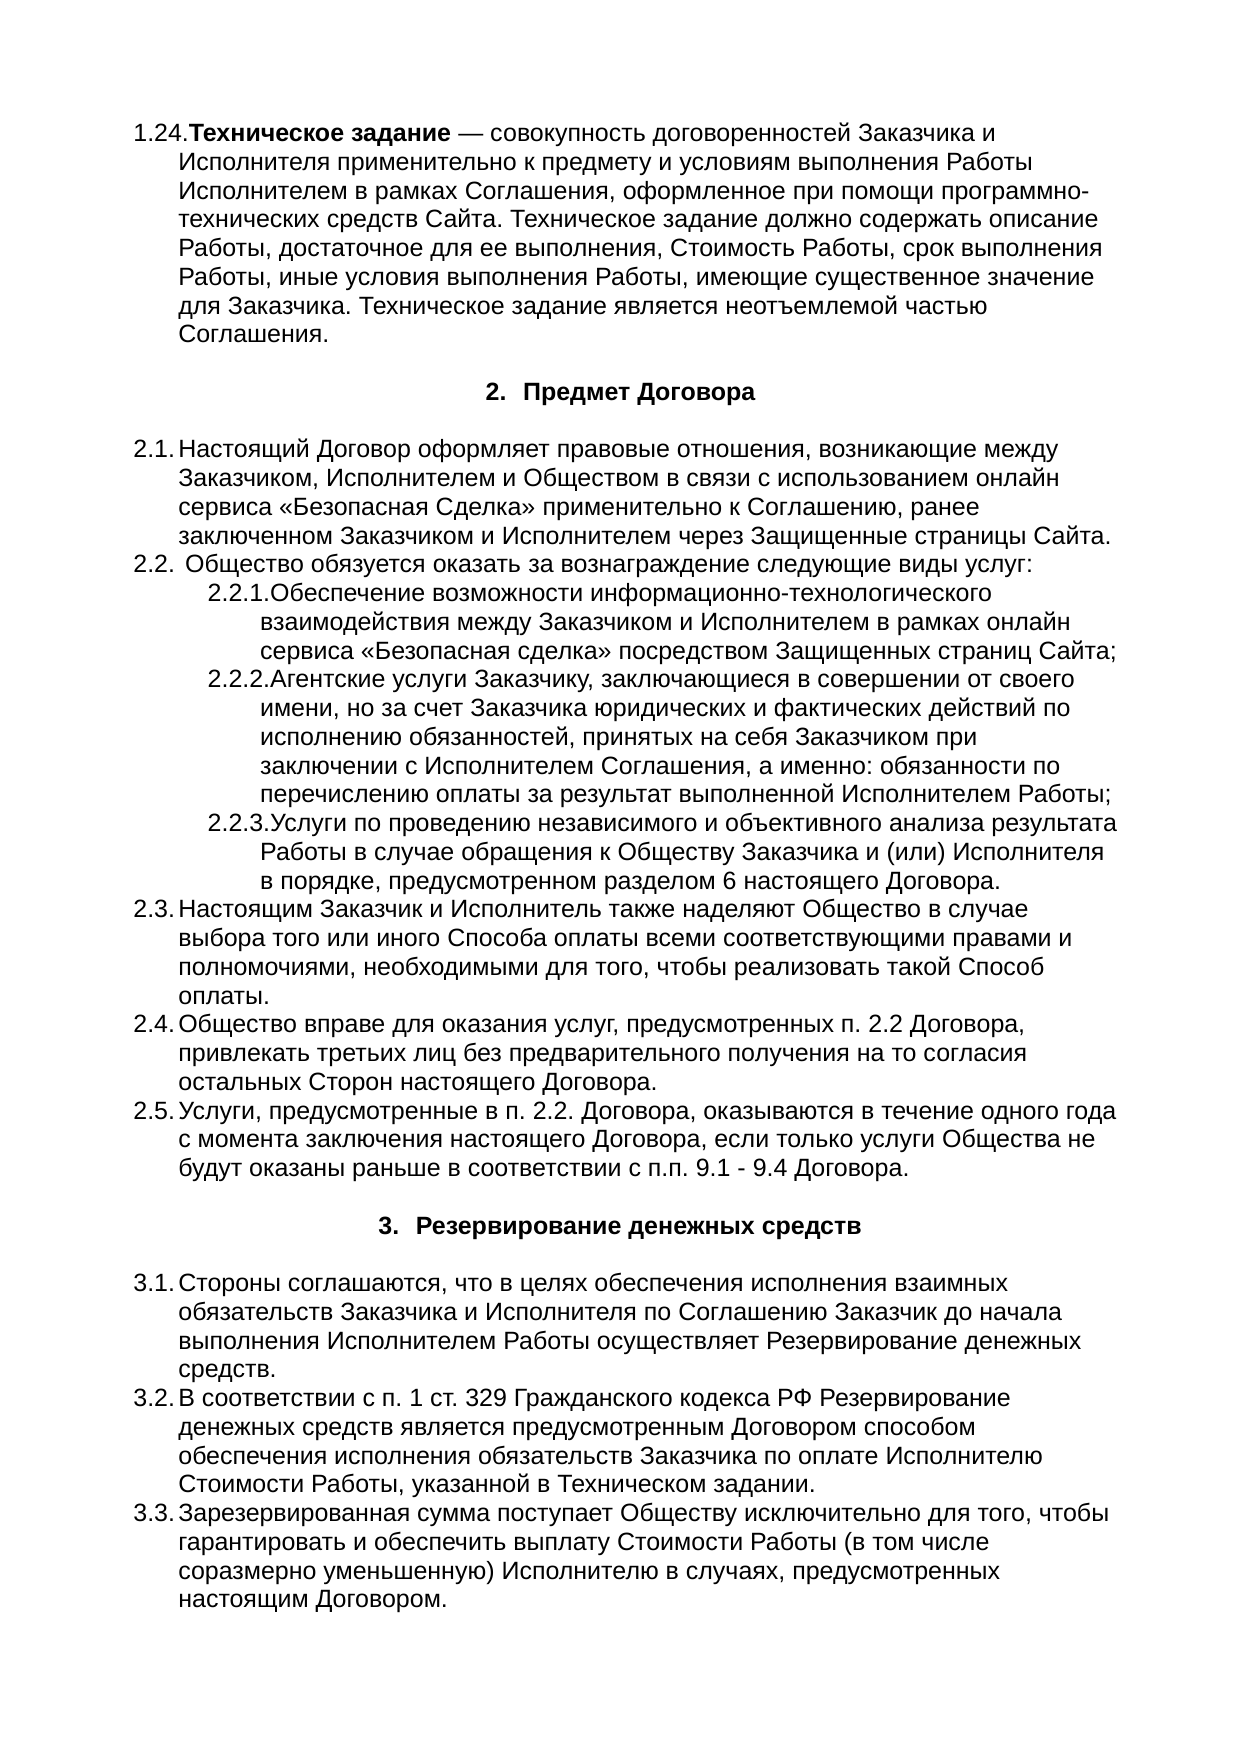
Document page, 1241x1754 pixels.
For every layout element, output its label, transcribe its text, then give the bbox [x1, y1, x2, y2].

list Услуги, предусмотренные в п. 2.2. Договора, оказываются в течение одного года с момента заключения настоящего Договора, если только услуги Общества не будут оказаны раньше в соответствии с п.п. 9.1 - 9.4 Договора. [133, 1096, 1122, 1182]
list Настоящим Заказчик и Исполнитель также наделяют Общество в случае выбора того или иного Способа оплаты всеми соответствующими правами и полномочиями, необходимыми для того, чтобы реализовать такой Способ оплаты. [133, 894, 1122, 1009]
list Агентские услуги Заказчику, заключающиеся в совершении от своего имени, но за счет Заказчика юридических и фактических действий по исполнению обязанностей, принятых на себя Заказчиком при заключении с Исполнителем Соглашения, а именно: обязанности по перечислению оплаты за результат выполненной Исполнителем Работы; [207, 664, 1122, 808]
list В соответствии с п. 1 ст. 329 Гражданского кодекса РФ Резервирование денежных средств является предусмотренным Договором способом обеспечения исполнения обязательств Заказчика по оплате Исполнителю Стоимости Работы, указанной в Техническом задании. [133, 1383, 1122, 1498]
list Общество обязуется оказать за вознаграждение следующие виды услуг: [133, 549, 1122, 578]
list Техническое задание — совокупность договоренностей Заказчика и Исполнителя применительно к предмету и условиям выполнения Работы Исполнителем в рамках Соглашения, оформленное при помощи программно-технических средств Сайта. Техническое задание должно содержать описание Работы, достаточное для ее выполнения, Стоимость Работы, срок выполнения Работы, иные условия выполнения Работы, имеющие существенное значение для Заказчика. Техническое задание является неотъемлемой частью Соглашения. [133, 118, 1122, 348]
list Обеспечение возможности информационно-технологического взаимодействия между Заказчиком и Исполнителем в рамках онлайн сервиса «Безопасная сделка» посредством Защищенных страниц Сайта; [207, 578, 1122, 664]
list Настоящий Договор оформляет правовые отношения, возникающие между Заказчиком, Исполнителем и Обществом в связи с использованием онлайн сервиса «Безопасная Сделка» применительно к Соглашению, ранее заключенном Заказчиком и Исполнителем через Защищенные страницы Сайта. [133, 434, 1122, 549]
list Резервирование денежных средств [118, 1211, 1122, 1239]
list Общество вправе для оказания услуг, предусмотренных п. 2.2 Договора, привлекать третьих лиц без предварительного получения на то согласия остальных Сторон настоящего Договора. [133, 1009, 1122, 1096]
list Зарезервированная сумма поступает Обществу исключительно для того, чтобы гарантировать и обеспечить выплату Стоимости Работы (в том числе соразмерно уменьшенную) Исполнителю в случаях, предусмотренных настоящим Договором. [133, 1498, 1122, 1613]
list Услуги по проведению независимого и объективного анализа результата Работы в случае обращения к Обществу Заказчика и (или) Исполнителя в порядке, предусмотренном разделом 6 настоящего Договора. [207, 808, 1122, 894]
list Предмет Договора [118, 377, 1122, 406]
list Стороны соглашаются, что в целях обеспечения исполнения взаимных обязательств Заказчика и Исполнителя по Соглашению Заказчик до начала выполнения Исполнителем Работы осуществляет Резервирование денежных средств. [133, 1268, 1122, 1383]
